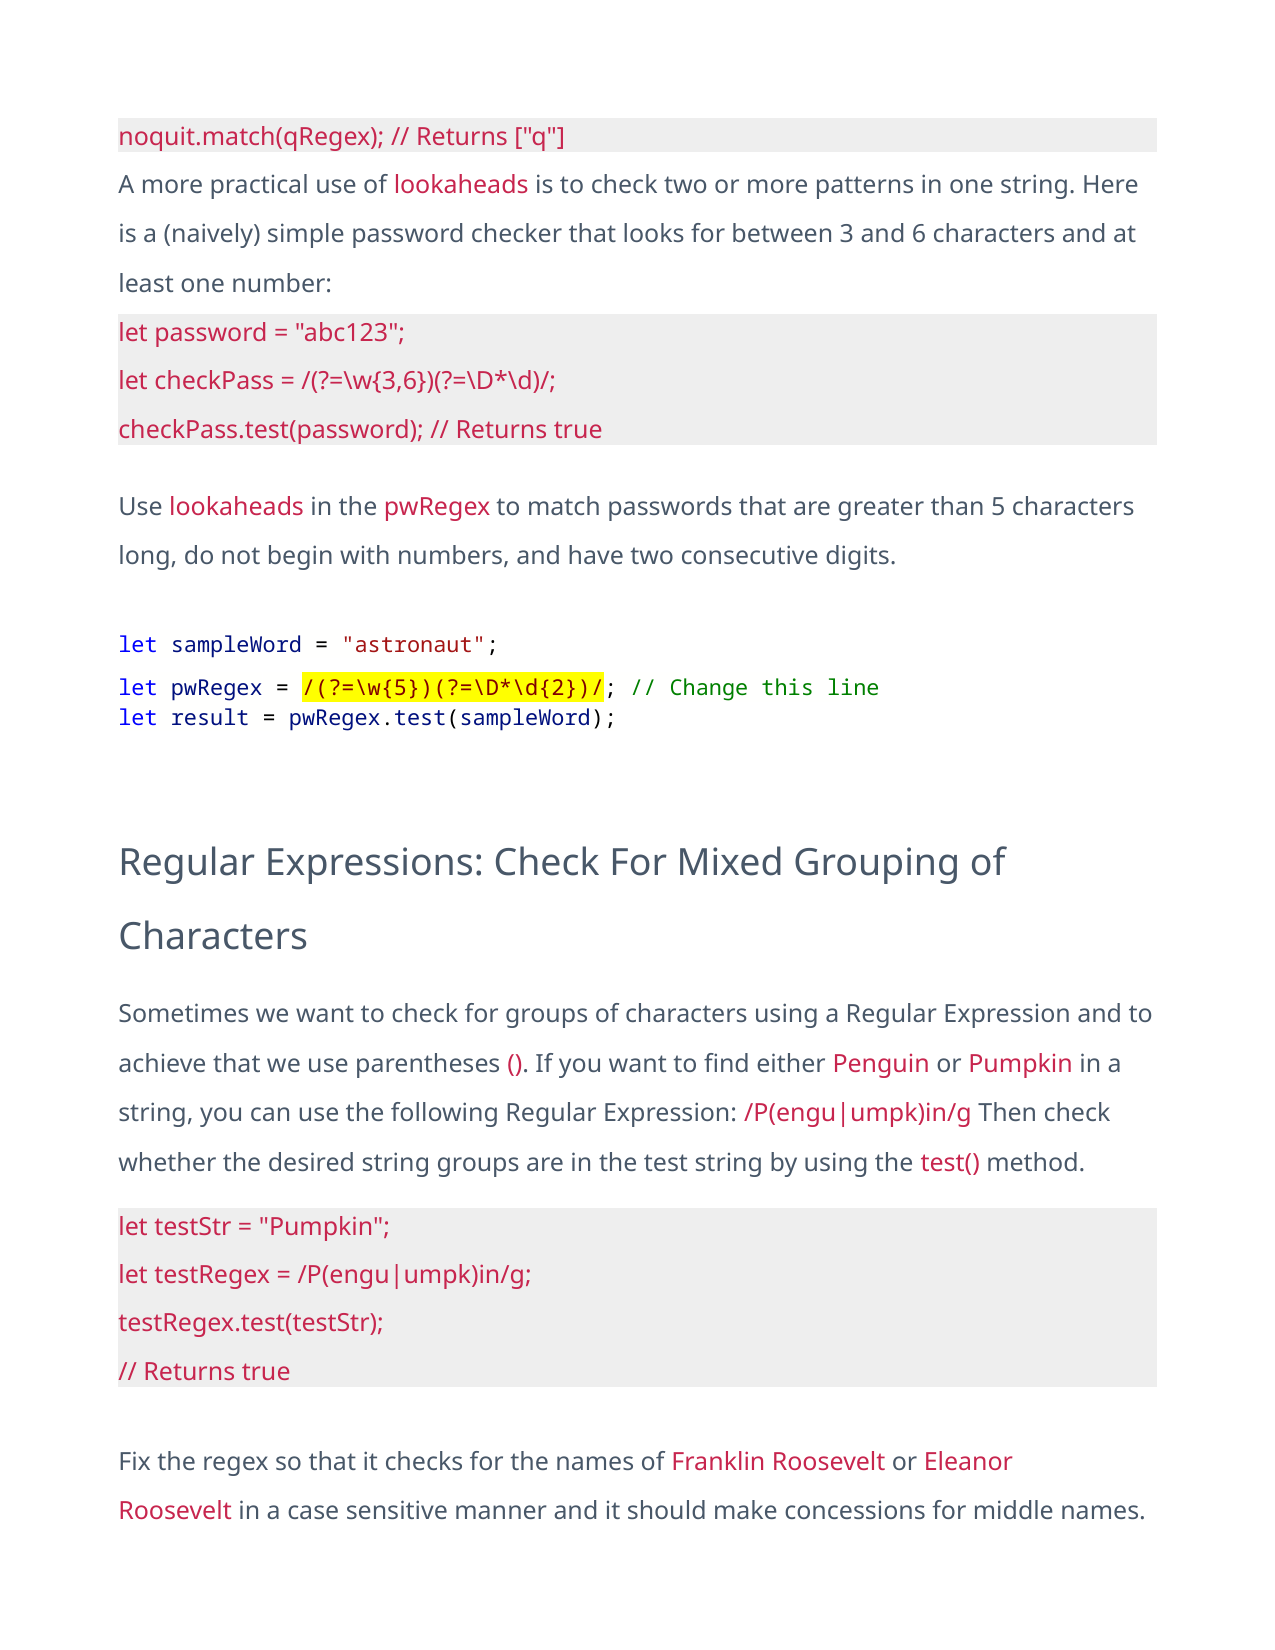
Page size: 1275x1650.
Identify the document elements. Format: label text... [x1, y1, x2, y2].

text let sampleWord = "astronaut"; [118, 629, 1157, 658]
text Fix the regex so that it checks for the names of Franklin Roosevelt or Eleanor Roosevelt in a case sensitive manner and it should make concessions for middle names. [118, 1443, 1157, 1527]
text noquit.match(qRegex); // Returns ["q"] [118, 118, 1157, 152]
subtitle Regular Expressions: Check For Mixed Grouping of Characters [118, 836, 1157, 961]
text Use lookaheads in the pwRegex to match passwords that are greater than 5 characters long, do not begin with numbers, and have two consecutive digits. [118, 488, 1157, 572]
text let password = "abc123"; [118, 314, 1157, 349]
text let testStr = "Pumpkin"; [118, 1208, 1157, 1242]
text checkPass.test(password); // Returns true [118, 411, 1157, 445]
text let checkPass = /(?=\w{3,6})(?=\D*\d)/; [118, 363, 1157, 397]
text let pwRegex = /(?=\w{5})(?=\D*\d{2})/; // Change this line [118, 672, 1157, 702]
text let testRegex = /P(engu|umpk)in/g; [118, 1256, 1157, 1291]
text Sometimes we want to check for groups of characters using a Regular Expression and to achieve that we use parentheses (). If you want to find either Penguin or Pumpkin in a string, you can use the following Regular Expression: /P(engu|umpk)in/g Then check whether the desired string groups are in the test string by using the test() method. [118, 996, 1157, 1178]
text // Returns true [118, 1353, 1157, 1387]
text A more practical use of lookaheads is to check two or more patterns in one string. Here is a (naively) simple password checker that looks for between 3 and 6 characters and at least one number: [118, 166, 1157, 299]
text let result = pwRegex.test(sampleWord); [118, 702, 1157, 731]
text testRegex.test(testStr); [118, 1305, 1157, 1339]
